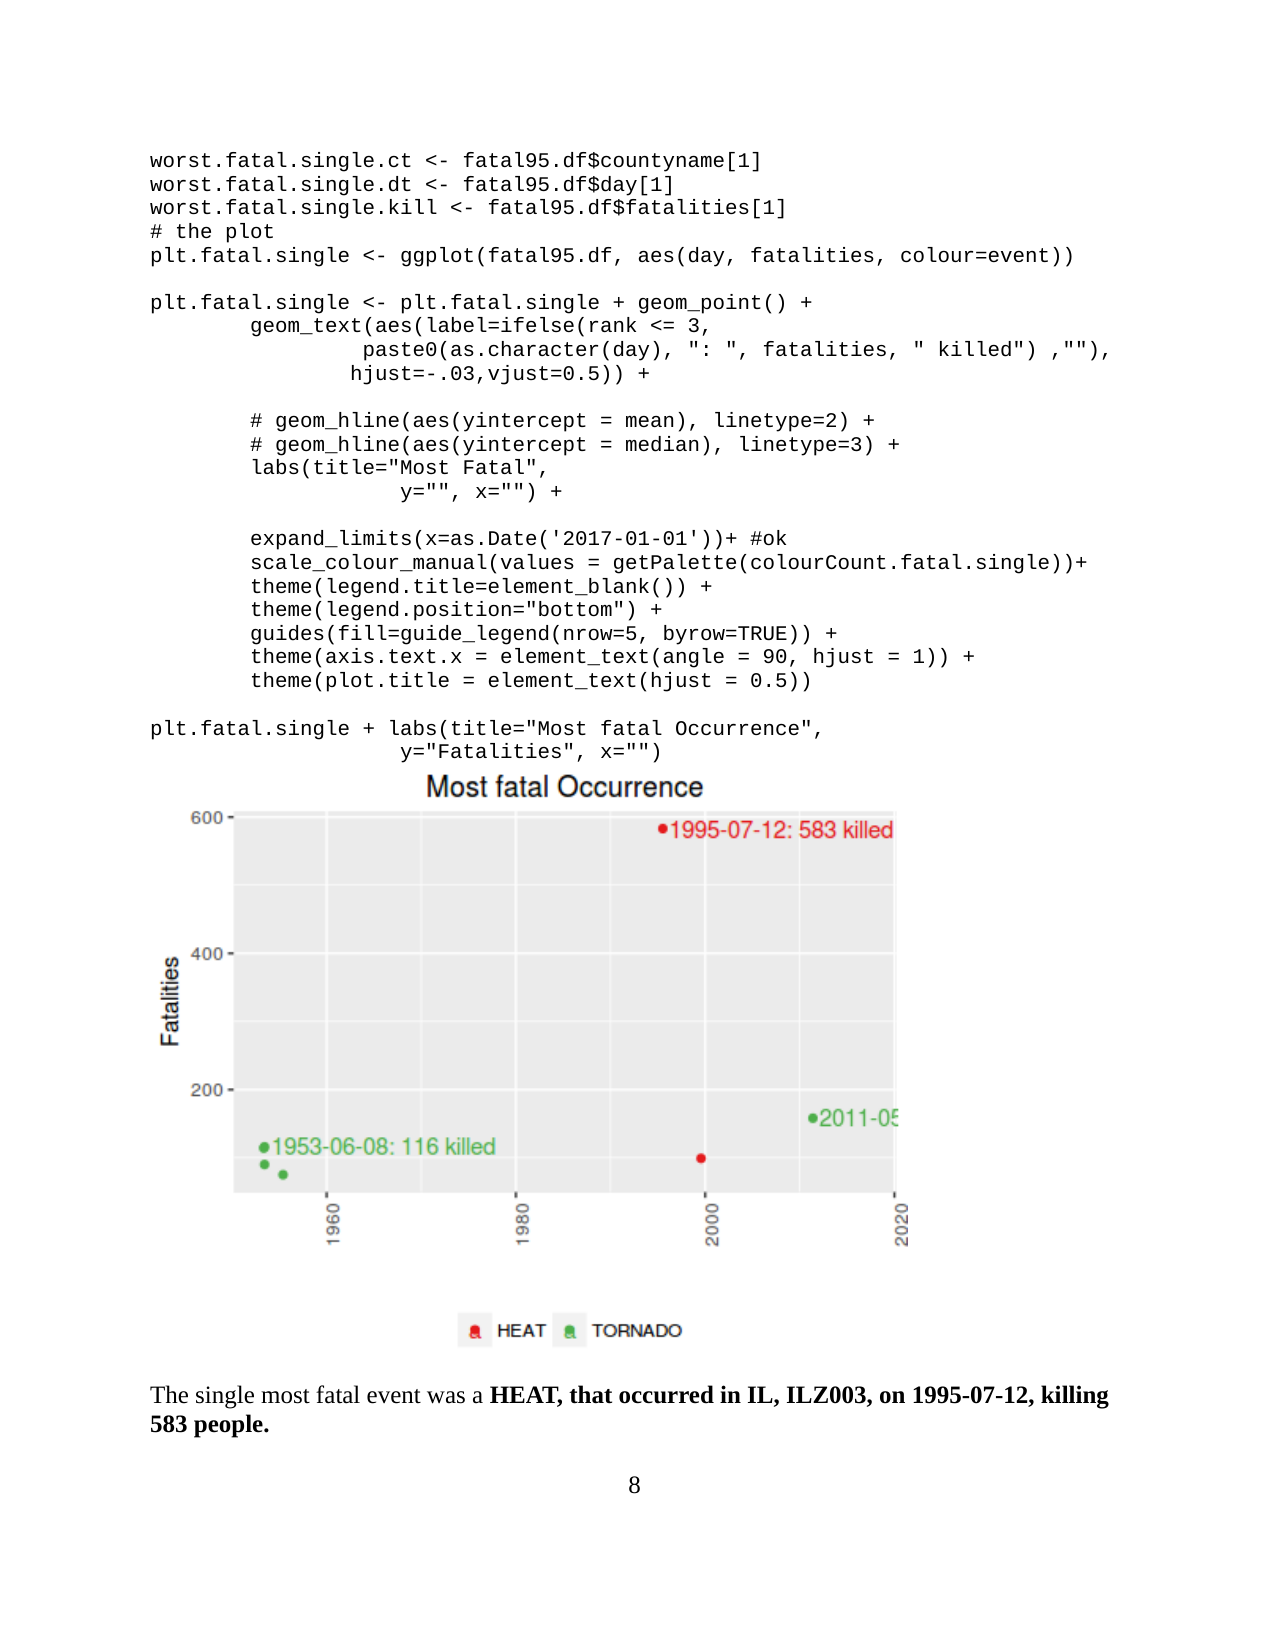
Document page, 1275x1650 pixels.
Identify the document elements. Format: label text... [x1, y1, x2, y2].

text y="Fatalities", x="") [150, 741, 1125, 765]
text guides(fill=guide_legend(nrow=5, byrow=TRUE)) + [150, 623, 1125, 647]
text worst.fatal.single.kill <- fatal95.df$fatalities[1] [150, 197, 1125, 221]
text theme(legend.position="bottom") + [150, 599, 1125, 623]
text plt.fatal.single <- ggplot(fatal95.df, aes(day, fatalities, colour=event)) [150, 244, 1125, 268]
text # geom_hline(aes(yintercept = median), linetype=3) + [150, 434, 1125, 457]
text hjust=-.03,vjust=0.5)) + [150, 363, 1125, 386]
text plt.fatal.single + labs(title="Most fatal Occurrence", [150, 717, 1125, 741]
text labs(title="Most Fatal", [150, 457, 1125, 481]
text # geom_hline(aes(yintercept = mean), linetype=2) + [150, 410, 1125, 434]
text # the plot [150, 221, 1125, 244]
text y="", x="") + [150, 481, 1125, 505]
text theme(axis.text.x = element_text(angle = 90, hjust = 1)) + [150, 647, 1125, 670]
text worst.fatal.single.ct <- fatal95.df$countyname[1] [150, 150, 1125, 174]
text The single most fatal event was a HEAT, that occurred in IL, ILZ003, on 1995-07-12, killing 583 people. [150, 1380, 1125, 1438]
text scale_colour_manual(values = getPalette(colourCount.fatal.single))+ [150, 552, 1125, 576]
text theme(legend.title=element_blank()) + [150, 576, 1125, 599]
text plt.fatal.single <- plt.fatal.single + geom_point() + [150, 292, 1125, 316]
text expand_limits(x=as.Date('2017-01-01'))+ #ok [150, 528, 1125, 552]
text geom_text(aes(label=ifelse(rank <= 3, [150, 316, 1125, 339]
text theme(plot.title = element_text(hjust = 0.5)) [150, 670, 1125, 694]
text worst.fatal.single.dt <- fatal95.df$day[1] [150, 174, 1125, 197]
picture [150, 764, 908, 1372]
text paste0(as.character(day), ": ", fatalities, " killed") ,""), [150, 339, 1125, 363]
